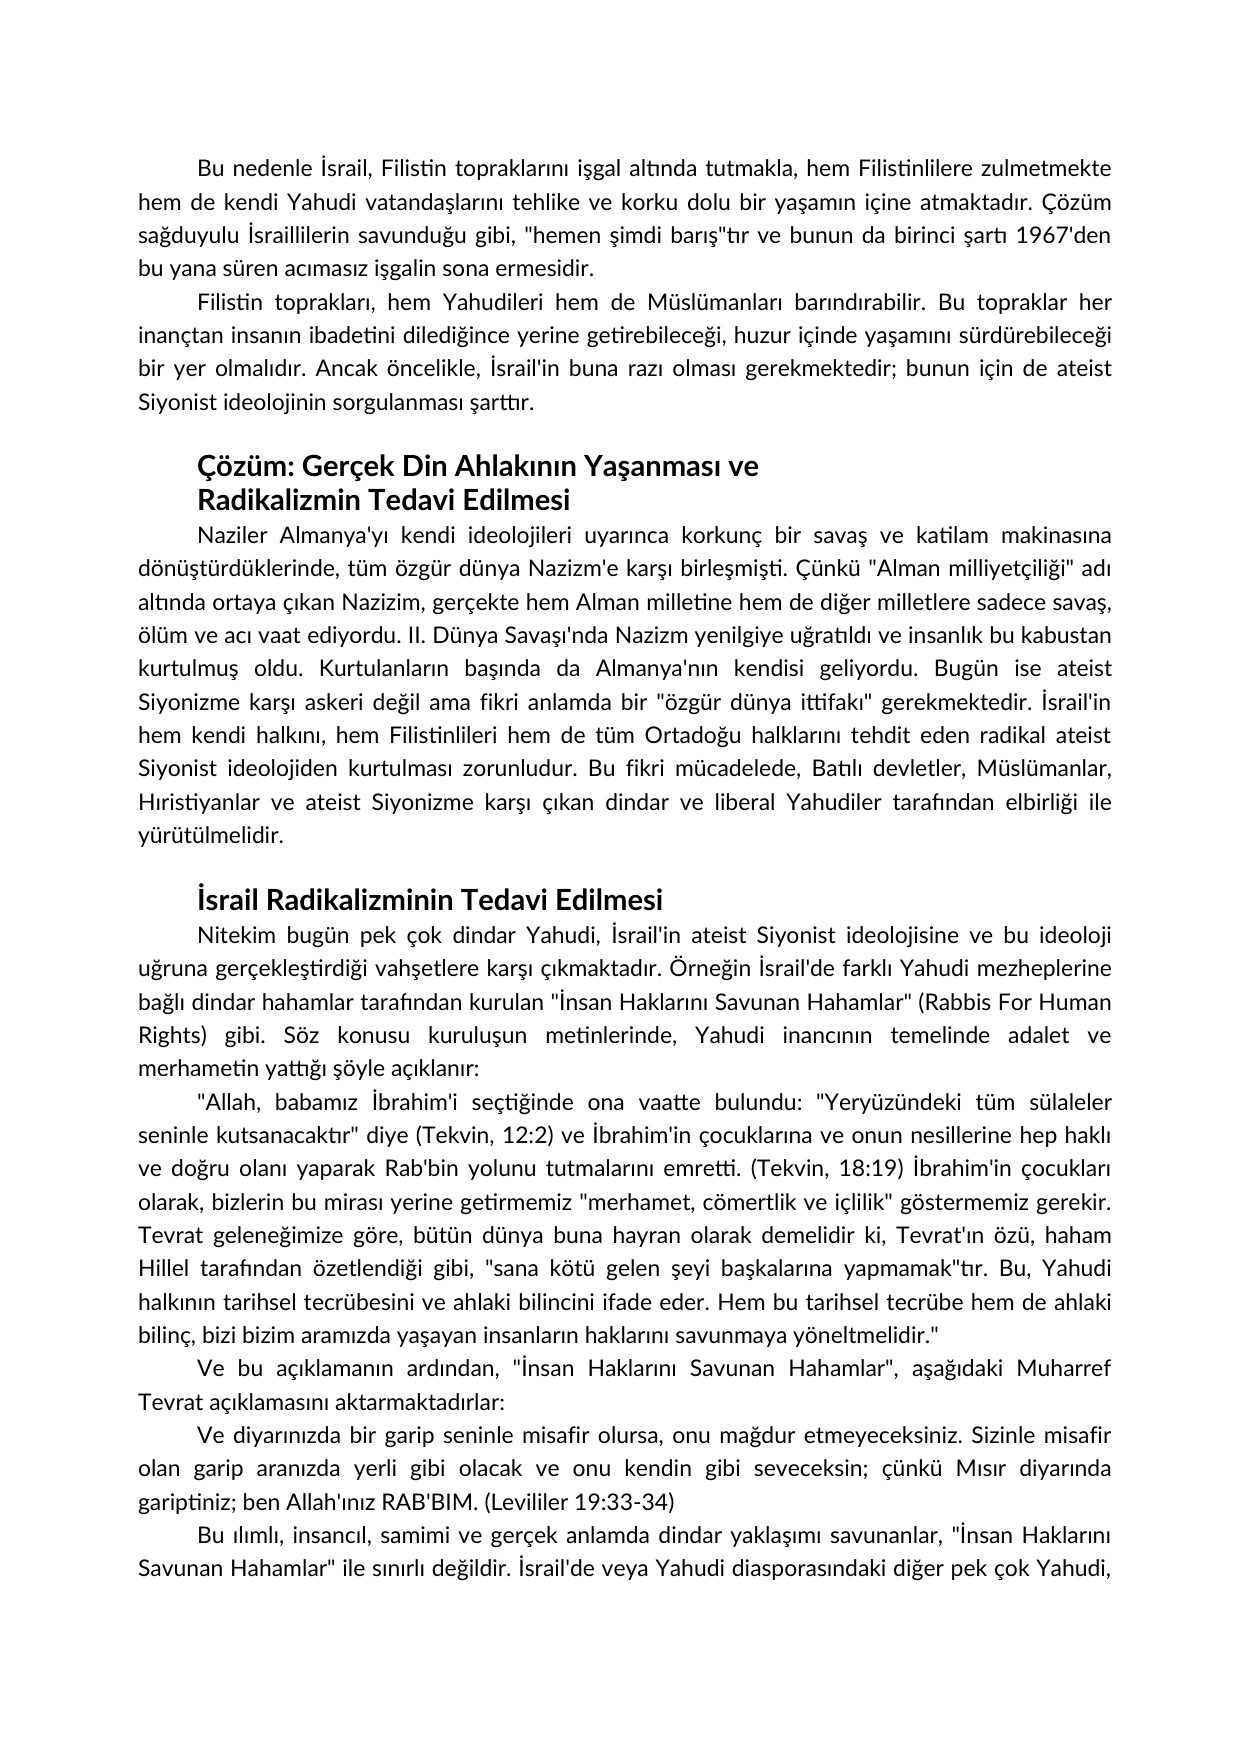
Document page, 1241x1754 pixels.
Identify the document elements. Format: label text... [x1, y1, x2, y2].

text Radikalizmin Tedavi Edilmesi [138, 483, 1113, 517]
text Ve diyarınızda bir garip seninle misafir olursa, onu mağdur etmeyeceksiniz. Sizinle misafir olan garip aranızda yerli gibi olacak ve onu kendin gibi seveceksin; çünkü Mısır diyarında gariptiniz; ben Allah'ınız RAB'BIM. (Levililer 19:33-34) [138, 1417, 1113, 1517]
text Bu ılımlı, insancıl, samimi ve gerçek anlamda dindar yaklaşımı savunanlar, "İnsan Haklarını Savunan Hahamlar" ile sınırlı değildir. İsrail'de veya Yahudi diasporasındaki diğer pek çok Yahudi, [138, 1517, 1113, 1583]
text "Allah, babamız İbrahim'i seçtiğinde ona vaatte bulundu: "Yeryüzündeki tüm sülaleler seninle kutsanacaktır" diye (Tekvin, 12:2) ve İbrahim'in çocuklarına ve onun nesillerine hep haklı ve doğru olanı yaparak Rab'bin yolunu tutmalarını emretti. (Tekvin, 18:19) İbrahim'in çocukları olarak, bizlerin bu mirası yerine getirmemiz "merhamet, cömertlik ve içlilik" göstermemiz gerekir. Tevrat geleneğimize göre, bütün dünya buna hayran olarak demelidir ki, Tevrat'ın özü, haham Hillel tarafından özetlendiği gibi, "sana kötü gelen şeyi başkalarına yapmamak"tır. Bu, Yahudi halkının tarihsel tecrübesini ve ahlaki bilincini ifade eder. Hem bu tarihsel tecrübe hem de ahlaki bilinç, bizi bizim aramızda yaşayan insanların haklarını savunmaya yöneltmelidir." [138, 1083, 1113, 1350]
text Naziler Almanya'yı kendi ideolojileri uyarınca korkunç bir savaş ve katilam makinasına dönüştürdüklerinde, tüm özgür dünya Nazizm'e karşı birleşmişti. Çünkü "Alman milliyetçiliği" adı altında ortaya çıkan Nazizim, gerçekte hem Alman milletine hem de diğer milletlere sadece savaş, ölüm ve acı vaat ediyordu. II. Dünya Savaşı'nda Nazizm yenilgiye uğratıldı ve insanlık bu kabustan kurtulmuş oldu. Kurtulanların başında da Almanya'nın kendisi geliyordu. Bugün ise ateist Siyonizme karşı askeri değil ama fikri anlamda bir "özgür dünya ittifakı" gerekmektedir. İsrail'in hem kendi halkını, hem Filistinlileri hem de tüm Ortadoğu halklarını tehdit eden radikal ateist Siyonist ideolojiden kurtulması zorunludur. Bu fikri mücadelede, Batılı devletler, Müslümanlar, Hıristiyanlar ve ateist Siyonizme karşı çıkan dindar ve liberal Yahudiler tarafından elbirliği ile yürütülmelidir. [138, 517, 1113, 850]
text Bu nedenle İsrail, Filistin topraklarını işgal altında tutmakla, hem Filistinlilere zulmetmekte hem de kendi Yahudi vatandaşlarını tehlike ve korku dolu bir yaşamın içine atmaktadır. Çözüm sağduyulu İsraillilerin savunduğu gibi, "hemen şimdi barış"tır ve bunun da birinci şartı 1967'den bu yana süren acımasız işgalin sona ermesidir. [138, 150, 1113, 283]
text Filistin toprakları, hem Yahudileri hem de Müslümanları barındırabilir. Bu topraklar her inançtan insanın ibadetini dilediğince yerine getirebileceği, huzur içinde yaşamını sürdürebileceği bir yer olmalıdır. Ancak öncelikle, İsrail'in buna razı olması gerekmektedir; bunun için de ateist Siyonist ideolojinin sorgulanması şarttır. [138, 283, 1113, 417]
text Ve bu açıklamanın ardından, "İnsan Haklarını Savunan Hahamlar", aşağıdaki Muharref Tevrat açıklamasını aktarmaktadırlar: [138, 1350, 1113, 1417]
text Çözüm: Gerçek Din Ahlakının Yaşanması ve [138, 450, 1113, 483]
text Nitekim bugün pek çok dindar Yahudi, İsrail'in ateist Siyonist ideolojisine ve bu ideoloji uğruna gerçekleştirdiği vahşetlere karşı çıkmaktadır. Örneğin İsrail'de farklı Yahudi mezheplerine bağlı dindar hahamlar tarafından kurulan "İnsan Haklarını Savunan Hahamlar" (Rabbis For Human Rights) gibi. Söz konusu kuruluşun metinlerinde, Yahudi inancının temelinde adalet ve merhametin yattığı şöyle açıklanır: [138, 917, 1113, 1083]
text İsrail Radikalizminin Tedavi Edilmesi [138, 883, 1113, 917]
